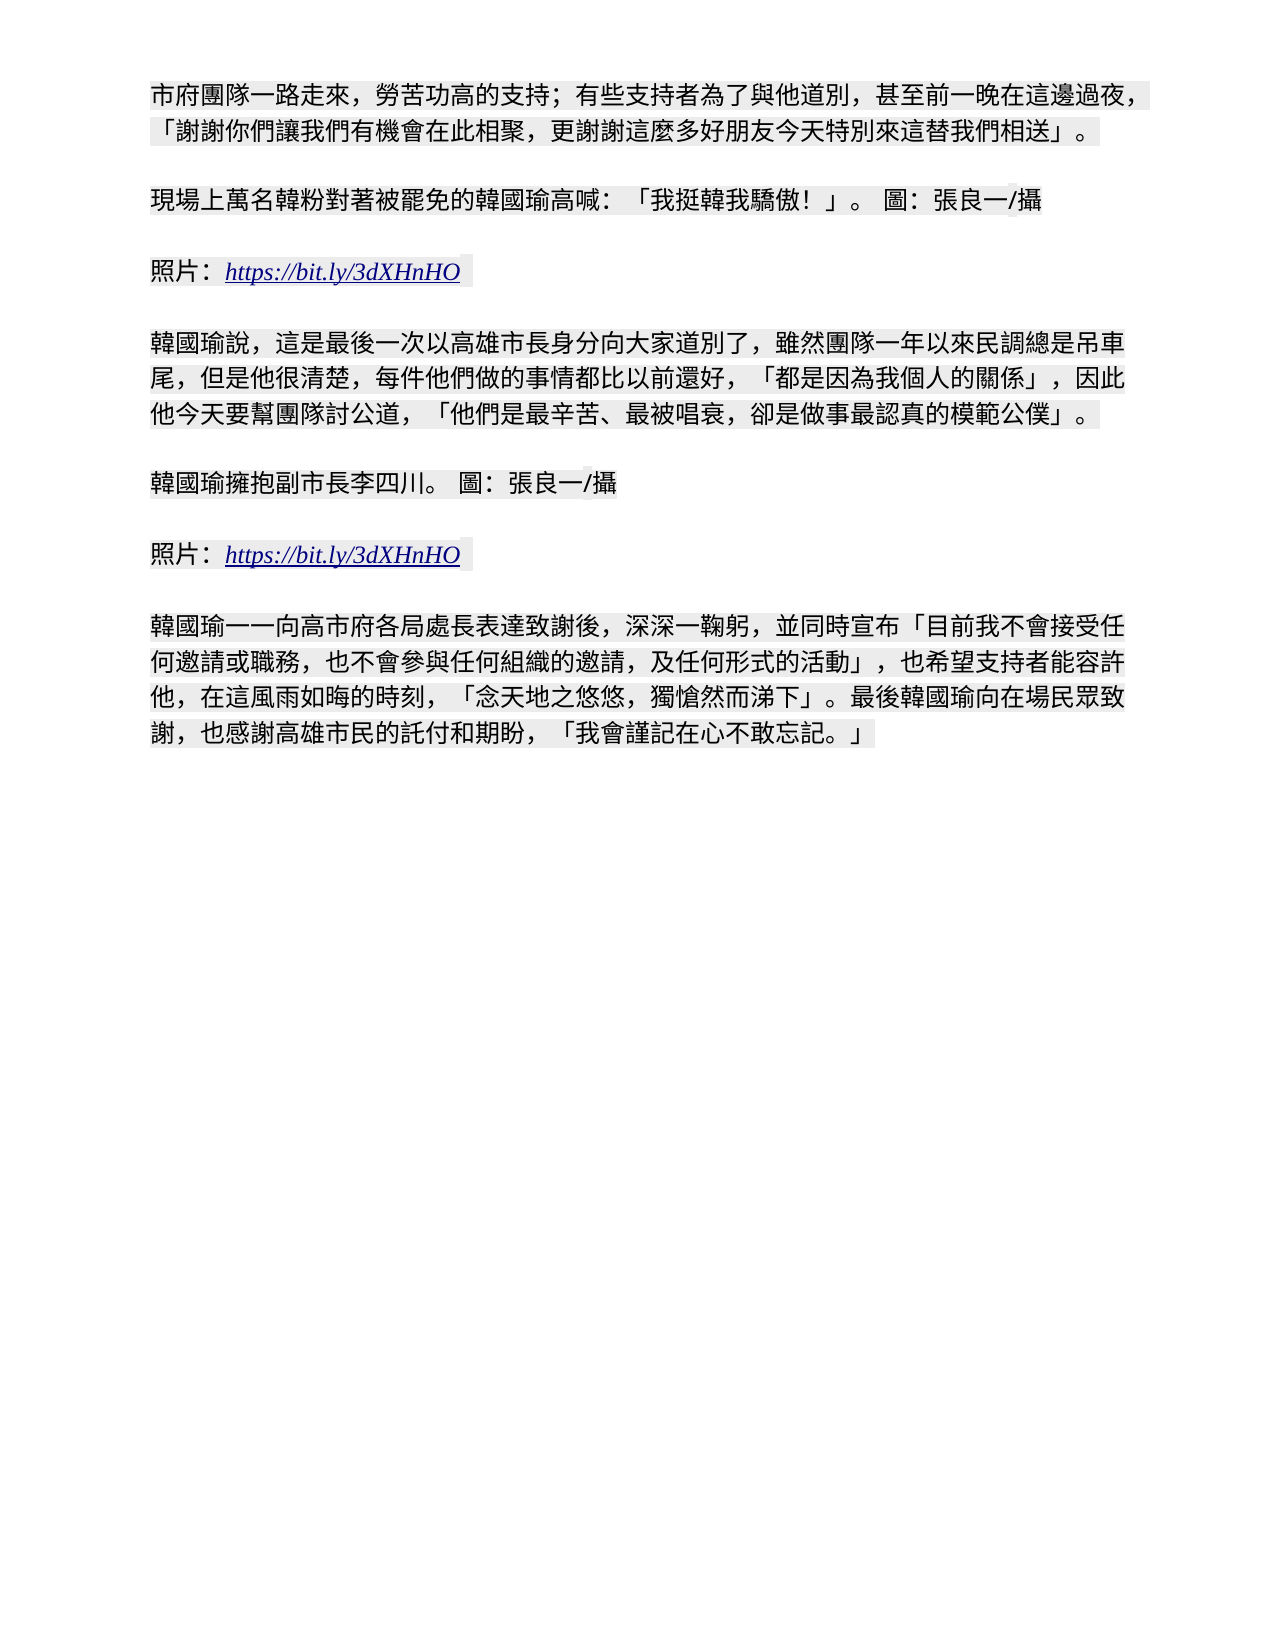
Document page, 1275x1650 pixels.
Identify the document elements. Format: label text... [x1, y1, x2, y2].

text 卡韓政變(248)：與君共舞，與有榮焉 陳真 2020. 06. 11. 從去年(2019年)的兒童節那天開始，犧牲了無數夜晚的睡眠，一直到今天，光是這一系列就寫了兩三百萬字；匆忙寫就，言語粗鄙。其實，濃縮來看，不過三言兩語；我手寫我心，字字皆音符，曲調不美但真情。 我常覺得，生命宛若一聲嘆息，轉眼成空，如飛而去。然而，在這無常的變幻與試煉中，這世上總還有些不變的東西。 無傷不成愛，真情總是誕生於烈燄之中。感謝韓國瑜，以他的一己之傷，見證人性的良善與勇氣。與君共舞，與有榮焉。 惟願上蒼紀念這一切，在人心留下一個美好印記。 ==================== 正式告別高雄！韓國瑜曝未來動向「不會接受任何職務」 TVBS新聞網 高靜瑤 2020年6月11日 高雄市府團隊今（11）天下午舉辦告別音樂會，市長韓國瑜在15分鐘的演說中宣布，「目前我不會接受任何邀請、職務、組織，以及任何形式的活動」，先沉澱身心休息一下。 韓國瑜致詞全文： 我們就將卸下市府職務，離開這裡。謝謝你們讓我們有機會在此相聚一場，更謝謝你們今天還特地來這裡為我們相送一程。 古時周武王有亂臣十人，同心同德，能敵紂王億兆夷人。我不敢自比周武王，但我敢說我們這個團隊裡的首長是真的個個都有經世濟民的才能，並且我們同心同德，都懷抱著奉獻社會的真心誠意、有所不為的道德自律。今天，大家共聚在此、臨別在即，請容我最後一次以市長的身分好好謝謝他們。 謝謝這一群讓我感到驕傲與不捨的市府團隊，謝謝他們願意放下原本舒適的生活，來到熱情的高雄；謝謝他們不少人離家背井、放棄高薪來這個城市和我一起打拼。 他們都不是為了做官、而是為了做事而來。我怎麼謝也謝不夠。 這一年多來他們為高雄做牛做馬、承受巨大壓力。這一年多來，他們每一件事都做得比以前好、但是雜誌民調排名卻都是吊車尾⋯，這些，我知道，都是因為我的關係，所以我一定要為他們討個公道。 他們是最辛苦、最被唱衰、卻是做事最認真、最有作為的一群模範公僕。在這裡，我一定要好好向他們每一個人說聲謝謝： 我要謝謝葉匡時葉副市長、謝謝李四川李副市長、謝謝陳雄文陳副市長、謝謝工務局吳明昌吳局長、謝謝都發局林裕益林局長、謝謝水利局李戎威李局長、謝謝農業局吳芳銘吳局長、謝謝海洋局趙紹廉趙局長、謝謝財政局李樑堅李局長、謝謝經發局伏和中伏局長、謝謝青年局林鼎超林局長、謝謝交通局鄭永祥鄭局長、謝謝觀光局邱俊龍邱局長、謝謝捷運局范揚材范局長、謝謝教育局吳榕峯吳局長、謝謝運發局許文宗許局長、謝謝文化局林思伶林局長、謝謝新聞局鄭照新鄭局長、謝謝社會局黃淵源黃局長、謝謝民政局曹桓榮曹局長、謝謝地政局黃進雄黃局長、謝謝環保局王玨王局長、謝謝衛生局林立人林局長、謝謝勞工局王秋冬王局長、謝謝毒防局阮清陽阮局長、謝謝法制局吳秋麗吳局長、謝謝研考會李銘義李主委、謝謝客委會黃永卿黃主委、謝謝原民會吳慧琴吳主委、謝謝消防局黃江祥黃局長、謝謝行政國際處蔡淑貞蔡處長、謝謝新住民辦公室林麗蟬林執行長、謝謝我們邱源寶邱主任以及市長室的所有工作夥伴。 我也想謝謝之前曾經陪我們篳路藍縷、一起走過好多風雨、但因為公私因素而離開崗位的前任局處首長們；更謝謝每一位認真做事、任勞任怨的高雄市政府同仁；同時，我也要謝謝我們高雄市議會國民黨黨團，與無黨團結聯盟黨團對我的支持。 謝謝各位這段日子的付出與辛勞，我會永遠記得您們。您們的辛苦和成績，高雄市民會記得、歷史會記得。 我謝謝您們！ 離開高雄，對我個人而言，雖有萬般不捨、一些遺憾、和滿滿的祝福，但唯獨沒有怨尤、心中盡是坦然。因為我知道我是為何而戰、我和團隊是為了什麼樣的價值、理想和願景而奮鬥努力，所以無論結果，我都會是「我自橫刀向天笑，去留肝膽兩崑崙」。 只是，這幾天我實在有點難以平靜，許議長的決絕讓我悲痛不已，而更讓我覺得痛心不解的是網路上那些對許議長惡毒的詆毀、幸災樂禍的發文和留言。如果台灣的民主，只因為政黨不同，就可以這樣殘忍地對待一個逝去的生命，失去人性、失去做人最基本的溫柔與慈悲，那這樣的民主有什麼值得追求、能夠倚仗的？ 當貪腐不是罪惡、犯法可以原諒，當我們真心相信、全力捍衛的法律和道德可以因為政黨的不同而有所妥協，我們這幾十年在民主自由的道路上所爭取和守候的究竟是什麼？ 當社會多數不在乎政府負債、不在乎官員貪汙、不在乎國家經濟與安全、甚至不在乎是非黑白，只要顏色正確、言語嗆辣、官網圖文並茂，仇恨對立和黨同伐異都是被允許的。但仇恨對立和黨同伐異所豢養出來的民意，究竟是民主、還是猛獸？ 民主如此珍貴難得，民主所創造和成就的應該是良善與和諧、而不是仇恨和對立。仇恨和對立所創造和產生的「民主」，是披著民主外衣的暴政。 對於千千萬萬支持國瑜的好朋友們，我在此再次表達對各位深切的敬意、謝意與歉意。我依然心繫高雄、心懷社稷、心存正氣。但目前我不會接受任何邀請或職務，也不會參與或組織任何形式的活動。 請容許我在這風雨如晦的時刻，念天地之悠悠、獨愴然而涕下。 謝謝你們，你們每一雙手的託付、每一雙眼睛的期盼，我們都謹記在心、未曾或忘。在我們有限的時間裡，市府團隊都全力以赴、不敢辜負。 謝謝你們這一路的溫暖與支持，請讓我和我的市府團隊最後一次向各位說聲謝謝。 ================ 最後一天韓國瑜哭了！「目前不會接受任何職務及組織活動」 新頭殼newtalk 周家豪 綜合報導 2020.06.11. 被罷免的高雄市長韓國瑜在告別音樂會中流下眼淚。 圖：張良一/攝 照片：https://bit.ly/3dXHnHO 高雄市長韓國瑜6日遭到罷免，今(11)日是市府團隊最後一天上班日，韓國瑜也特別於下午3點半時，在鳳山行政中心前草地舉辦「真愛高雄，珍重再見」告別活動，他也發表長約15分鐘的演說，一把鼻涕一把眼淚表示「目前他不會接受任何邀請或職務，也不會參與任何組織活動」了。 隨著現場校園民歌《萍聚》的響起，韓國瑜一邊向支持者道謝，一邊致詞表示，謝謝高雄市府團隊一路走來，勞苦功高的支持；有些支持者為了與他道別，甚至前一晚在這邊過夜，「謝謝你們讓我們有機會在此相聚，更謝謝這麼多好朋友今天特別來這替我們相送」。 現場上萬名韓粉對著被罷免的韓國瑜高喊：「我挺韓我驕傲！」。 圖：張良一/攝 照片：https://bit.ly/3dXHnHO 韓國瑜說，這是最後一次以高雄市長身分向大家道別了，雖然團隊一年以來民調總是吊車尾，但是他很清楚，每件他們做的事情都比以前還好，「都是因為我個人的關係」，因此他今天要幫團隊討公道，「他們是最辛苦、最被唱衰，卻是做事最認真的模範公僕」。 韓國瑜擁抱副市長李四川。 圖：張良一/攝 照片：https://bit.ly/3dXHnHO 韓國瑜一一向高市府各局處長表達致謝後，深深一鞠躬，並同時宣布「目前我不會接受任何邀請或職務，也不會參與任何組織的邀請，及任何形式的活動」，也希望支持者能容許他，在這風雨如晦的時刻，「念天地之悠悠，獨愴然而涕下」。最後韓國瑜向在場民眾致謝，也感謝高雄市民的託付和期盼，「我會謹記在心不敢忘記。」 [150, 75, 1125, 748]
